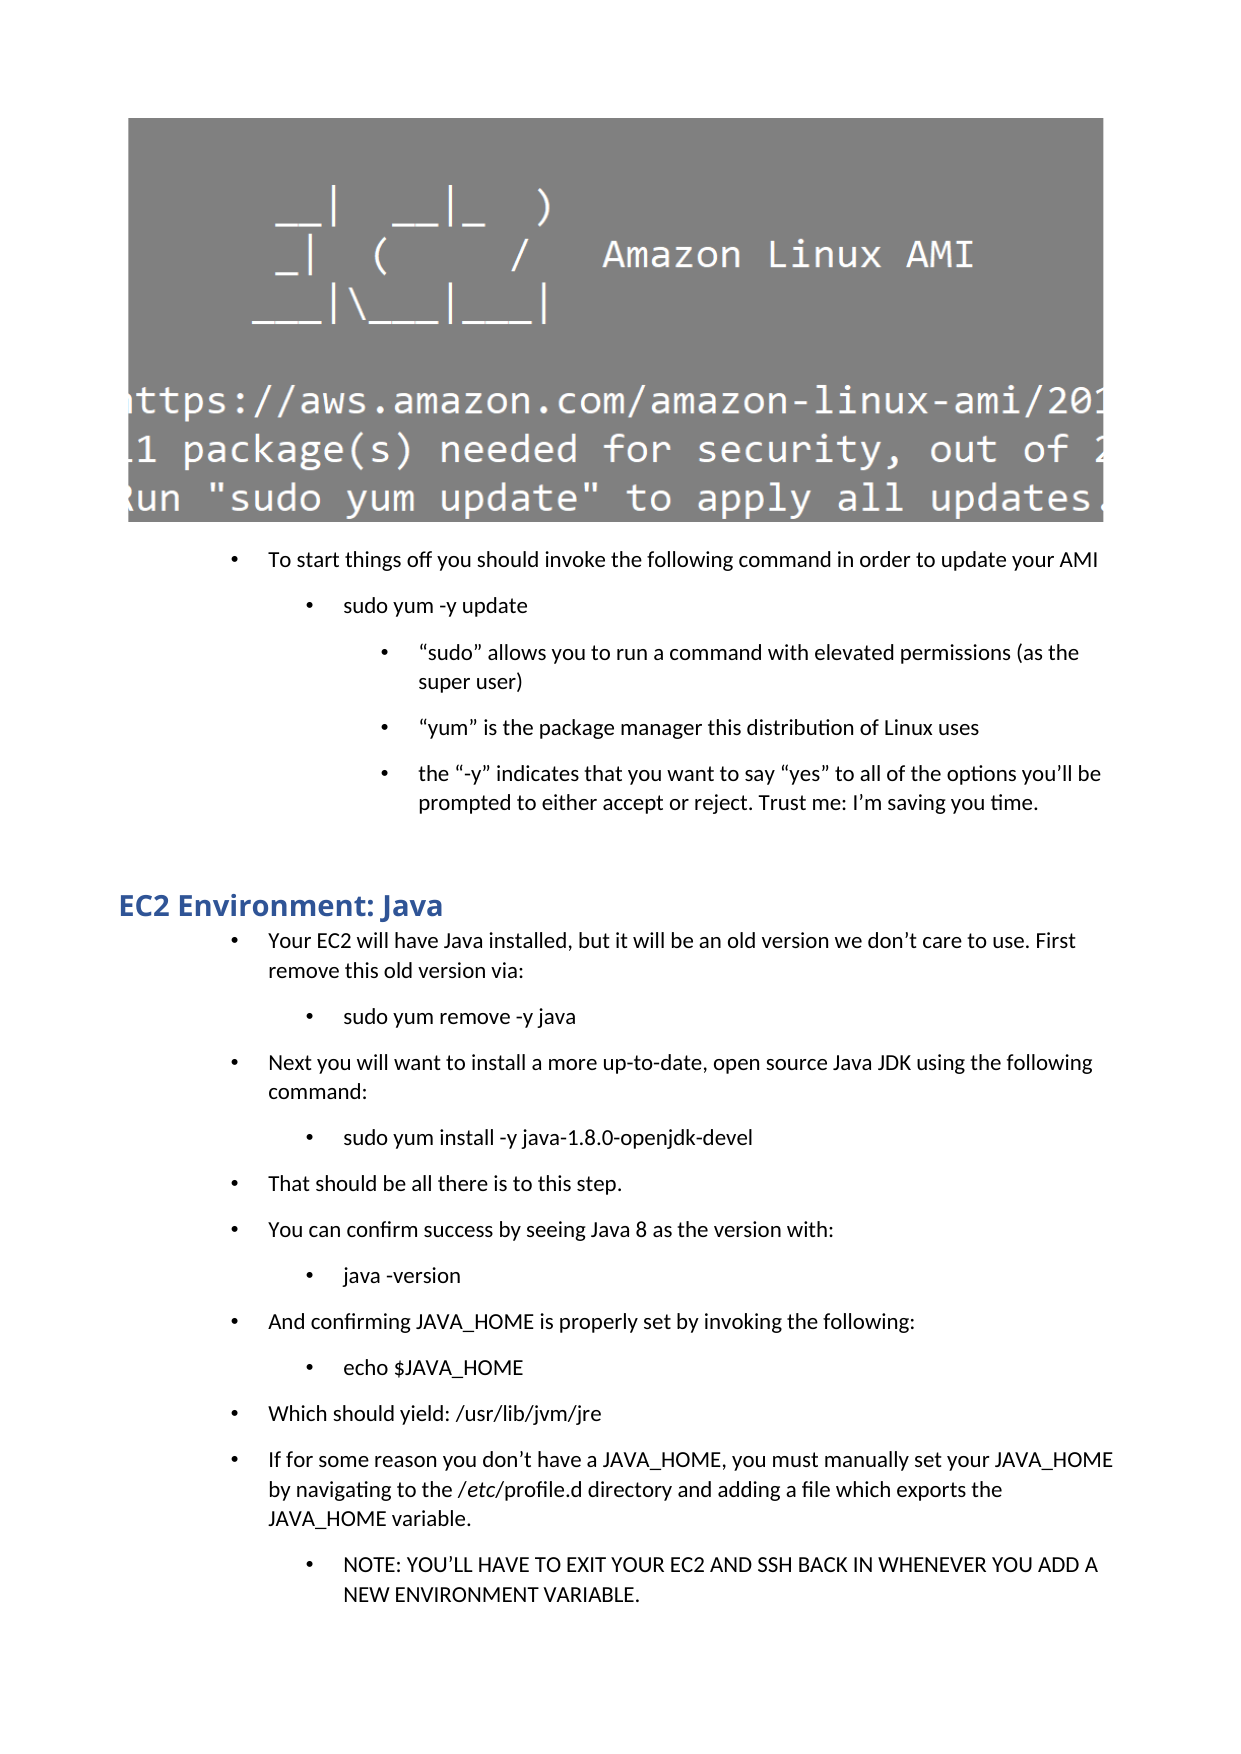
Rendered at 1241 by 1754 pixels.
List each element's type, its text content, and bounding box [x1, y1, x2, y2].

list sudo yum remove -y java [306, 1002, 1122, 1030]
list If for some reason you don’t have a JAVA_HOME, you must manually set your JAVA_HOME by navigating to the /etc/profile.d directory and adding a file which exports the JAVA_HOME variable. [231, 1446, 1122, 1532]
list “sudo” allows you to run a command with elevated permissions (as the super user) [381, 638, 1122, 695]
list And confirming JAVA_HOME is properly set by invoking the following: [231, 1307, 1122, 1336]
list NOTE: YOU’LL HAVE TO EXIT YOUR EC2 AND SSH BACK IN WHENEVER YOU ADD A NEW ENVIRONMENT VARIABLE. [306, 1550, 1122, 1608]
text EC2 Environment: Java [118, 885, 1122, 924]
list sudo yum install -y java-1.8.0-openjdk-devel [306, 1123, 1122, 1151]
list java -version [306, 1261, 1122, 1289]
list sudo yum -y update [306, 592, 1122, 620]
list You can confirm success by seeing Java 8 as the version with: [231, 1215, 1122, 1243]
list echo $JAVA_HOME [306, 1353, 1122, 1382]
list the “-y” indicates that you want to say “yes” to all of the options you’ll be prompted to either accept or reject. Trust me: I’m saving you time. [381, 759, 1122, 817]
list Next you will want to install a more up-to-date, open source Java JDK using the following command: [231, 1048, 1122, 1105]
list Your EC2 will have Java installed, but it will be an old version we don’t care to use. First remove this old version via: [231, 926, 1122, 984]
list “yum” is the package manager this distribution of Linux uses [381, 713, 1122, 741]
list To start things off you should invoke the following command in order to update your AMI [231, 546, 1122, 574]
list That should be all there is to this step. [231, 1169, 1122, 1197]
list Which should yield: /usr/lib/jvm/jre [231, 1399, 1122, 1428]
